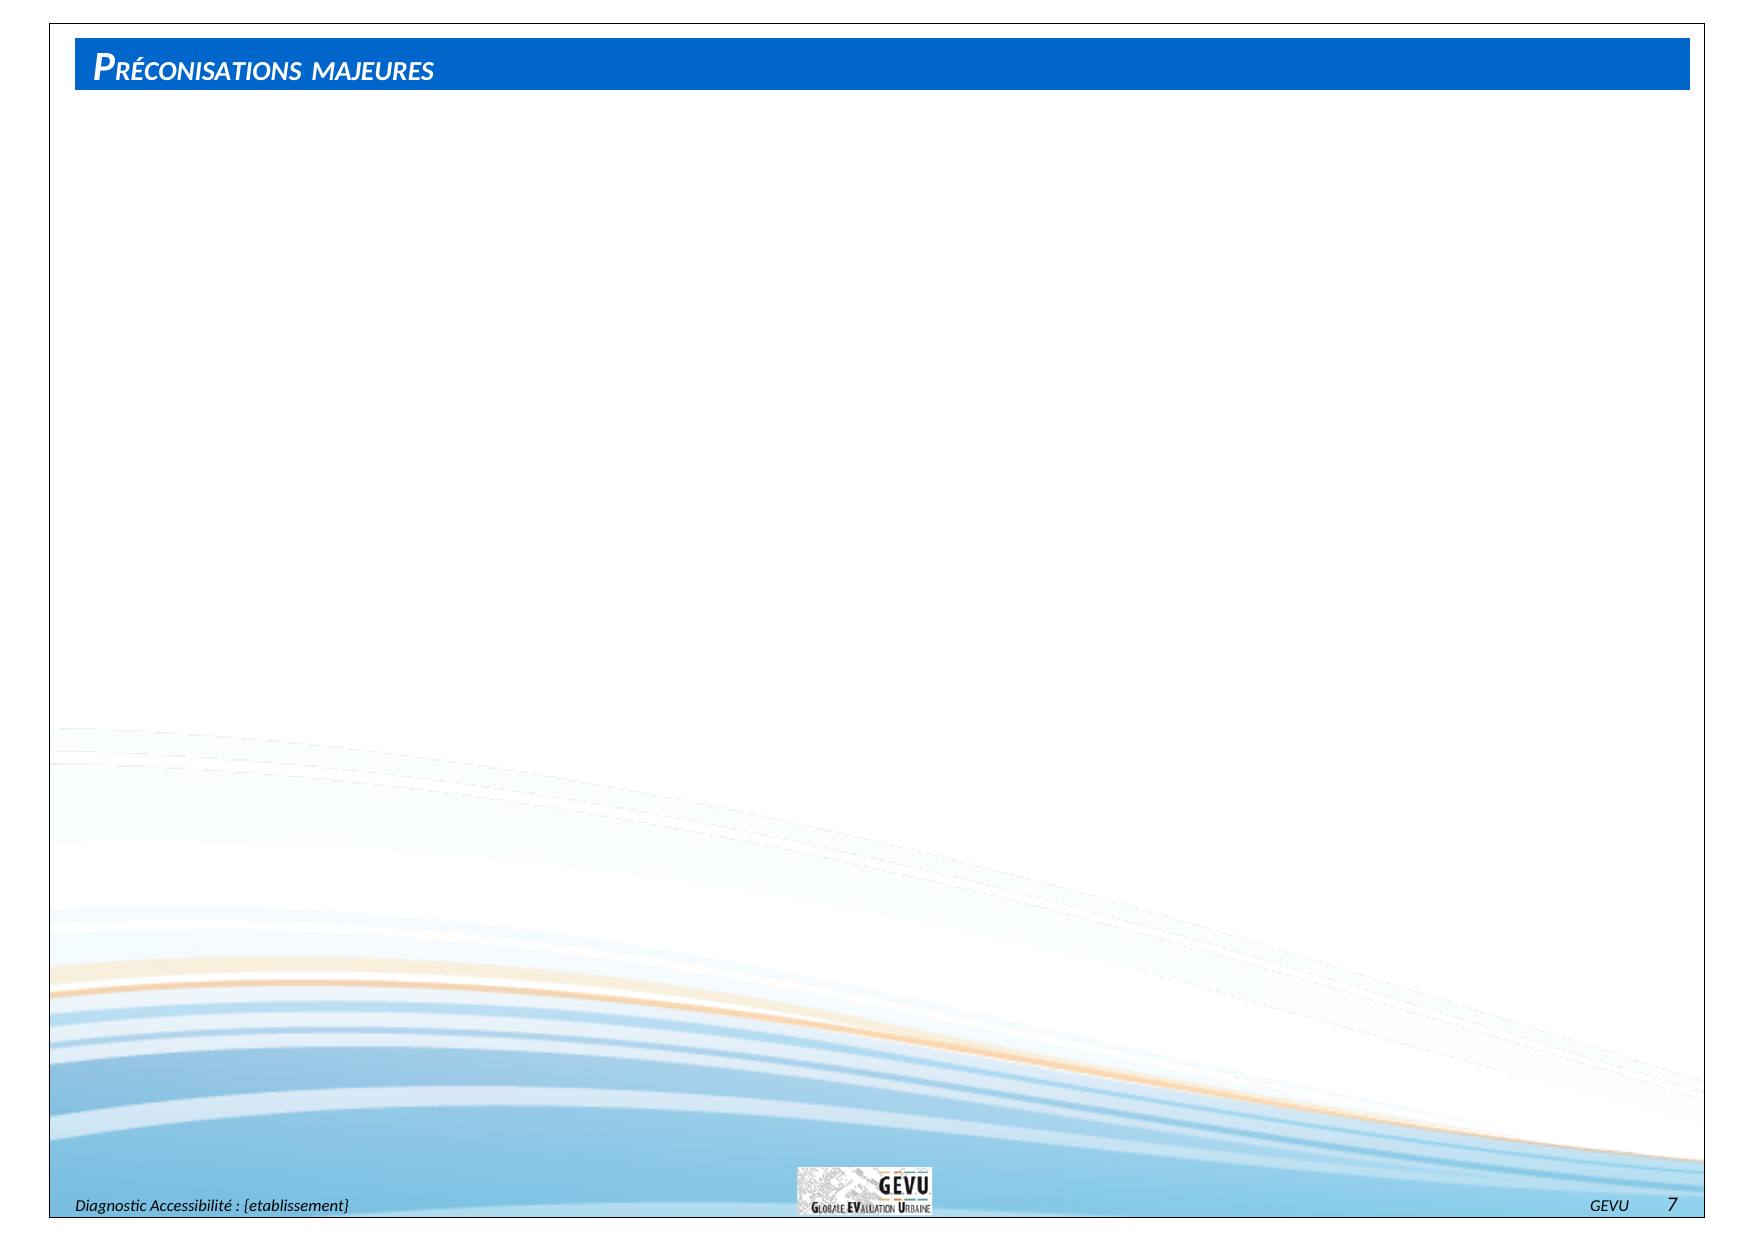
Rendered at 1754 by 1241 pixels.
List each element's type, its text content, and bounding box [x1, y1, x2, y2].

subtitle Préconisations majeures [75, 38, 1690, 90]
picture [476, 850, 1277, 1217]
